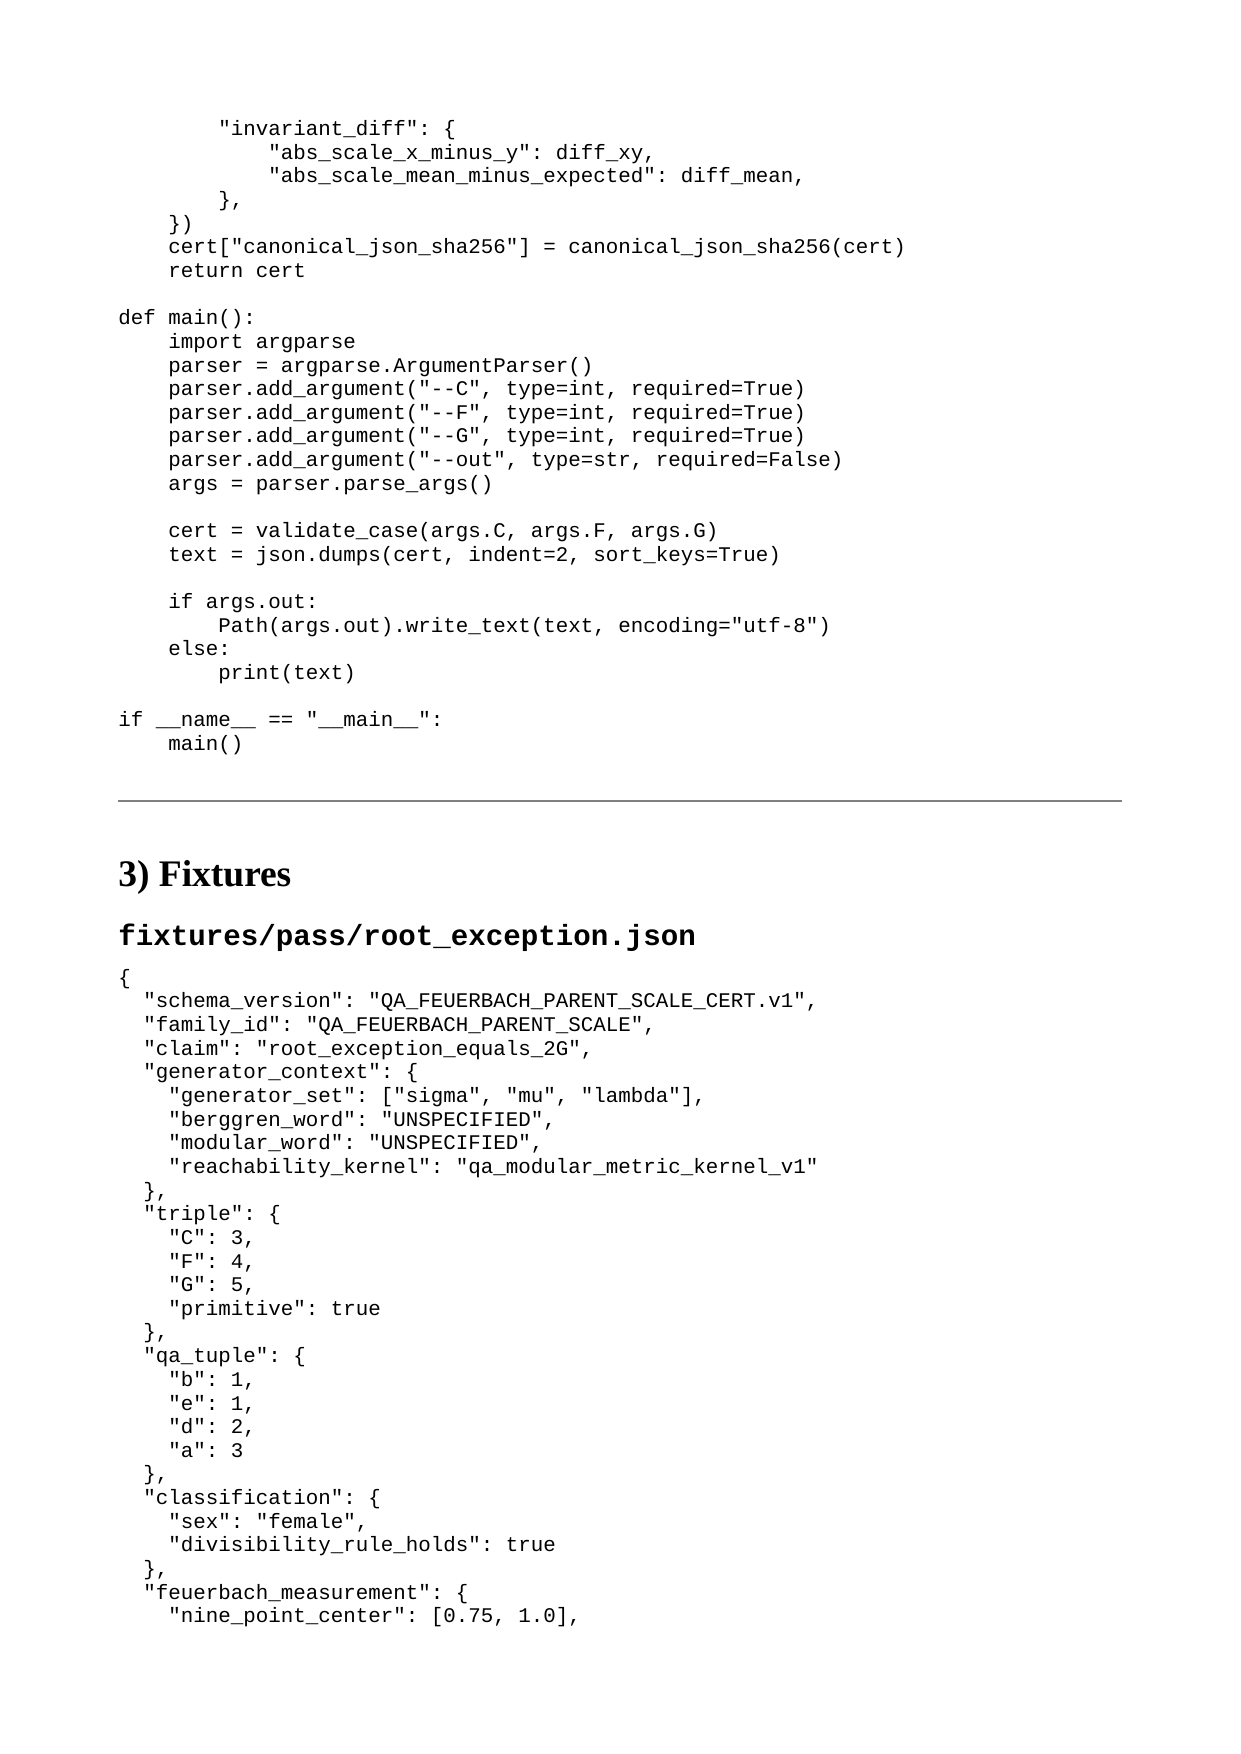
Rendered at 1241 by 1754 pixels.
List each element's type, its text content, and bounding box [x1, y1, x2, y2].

text "abs_scale_x_minus_y": diff_xy, [118, 142, 1122, 165]
text "e": 1, [118, 1392, 1122, 1416]
text "schema_version": "QA_FEUERBACH_PARENT_SCALE_CERT.v1", [118, 991, 1122, 1014]
text "a": 3 [118, 1440, 1122, 1463]
text "generator_set": ["sigma", "mu", "lambda"], [118, 1085, 1122, 1109]
text "triple": { [118, 1203, 1122, 1227]
text }, [118, 1322, 1122, 1345]
text parser = argparse.ArgumentParser() [118, 354, 1122, 378]
text "modular_word": "UNSPECIFIED", [118, 1132, 1122, 1156]
text "divisibility_rule_holds": true [118, 1534, 1122, 1558]
text "feuerbach_measurement": { [118, 1582, 1122, 1605]
text "generator_context": { [118, 1061, 1122, 1085]
text "claim": "root_exception_equals_2G", [118, 1038, 1122, 1061]
text text = json.dumps(cert, indent=2, sort_keys=True) [118, 544, 1122, 567]
text }, [118, 1558, 1122, 1582]
text else: [118, 638, 1122, 662]
text }) [118, 213, 1122, 236]
subtitle 3) Fixtures [118, 851, 1122, 894]
text }, [118, 1463, 1122, 1487]
text "classification": { [118, 1487, 1122, 1511]
text if __name__ == "__main__": [118, 709, 1122, 733]
text main() [118, 733, 1122, 757]
text "G": 5, [118, 1274, 1122, 1298]
text "reachability_kernel": "qa_modular_metric_kernel_v1" [118, 1156, 1122, 1180]
text parser.add_argument("--out", type=str, required=False) [118, 449, 1122, 473]
text "primitive": true [118, 1298, 1122, 1322]
text def main(): [118, 307, 1122, 331]
text parser.add_argument("--C", type=int, required=True) [118, 378, 1122, 402]
text "F": 4, [118, 1251, 1122, 1274]
text }, [118, 1180, 1122, 1203]
text "family_id": "QA_FEUERBACH_PARENT_SCALE", [118, 1014, 1122, 1038]
text "berggren_word": "UNSPECIFIED", [118, 1109, 1122, 1132]
text "sex": "female", [118, 1511, 1122, 1534]
text import argparse [118, 331, 1122, 354]
text { [118, 967, 1122, 991]
subtitle fixtures/pass/root_exception.json [118, 921, 1122, 954]
text if args.out: [118, 591, 1122, 615]
text args = parser.parse_args() [118, 473, 1122, 496]
text "invariant_diff": { [118, 118, 1122, 142]
text cert = validate_case(args.C, args.F, args.G) [118, 520, 1122, 544]
text parser.add_argument("--G", type=int, required=True) [118, 426, 1122, 449]
text "nine_point_center": [0.75, 1.0], [118, 1605, 1122, 1629]
text return cert [118, 260, 1122, 284]
text "b": 1, [118, 1369, 1122, 1392]
text print(text) [118, 662, 1122, 686]
text cert["canonical_json_sha256"] = canonical_json_sha256(cert) [118, 236, 1122, 260]
text parser.add_argument("--F", type=int, required=True) [118, 402, 1122, 426]
text Path(args.out).write_text(text, encoding="utf-8") [118, 615, 1122, 638]
text "C": 3, [118, 1227, 1122, 1251]
text }, [118, 189, 1122, 213]
text "qa_tuple": { [118, 1345, 1122, 1369]
text "d": 2, [118, 1416, 1122, 1440]
text "abs_scale_mean_minus_expected": diff_mean, [118, 165, 1122, 189]
